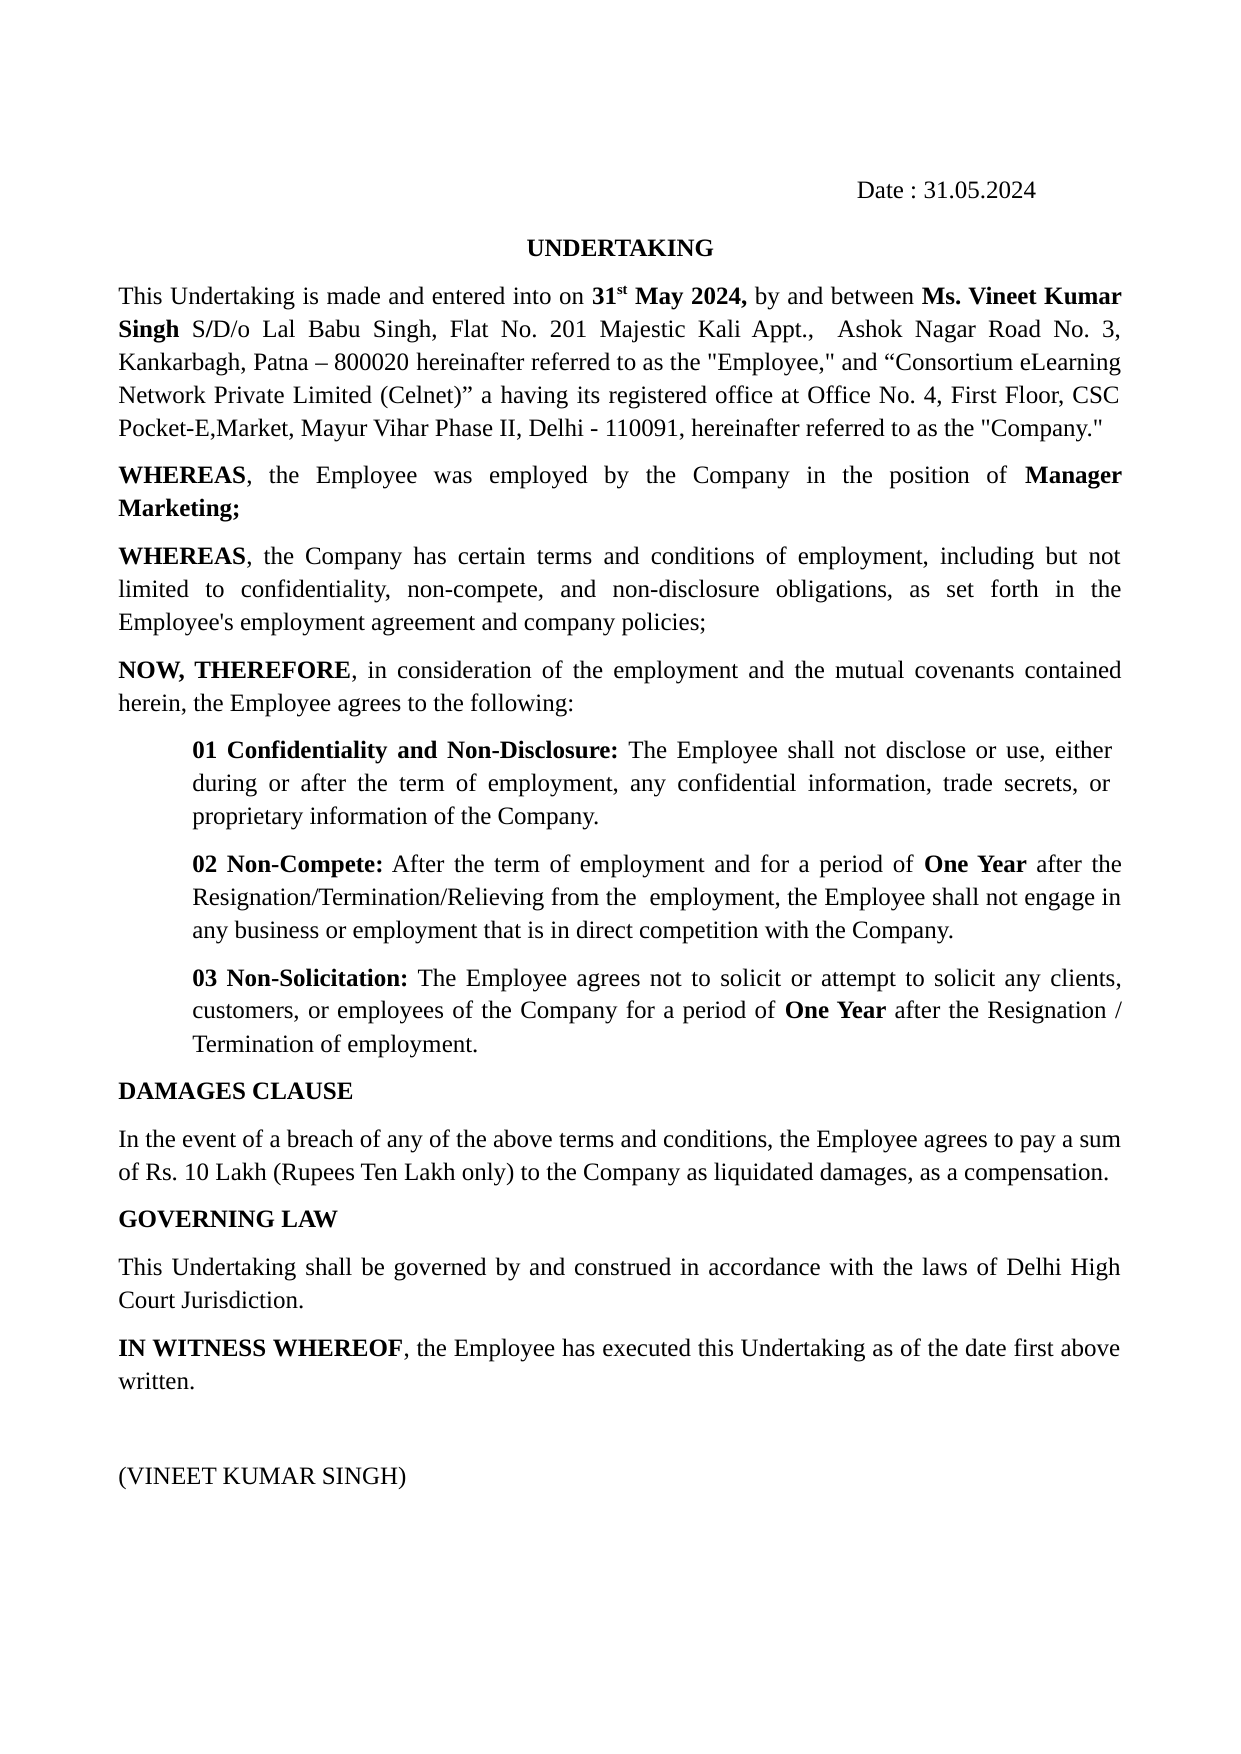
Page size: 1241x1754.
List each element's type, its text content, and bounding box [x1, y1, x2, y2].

text GOVERNING LAW [118, 1204, 1122, 1233]
list 02 Non-Compete: After the term of employment and for a period of One Year after the Resignation/Termination/Relieving from the employment, the Employee shall not engage in any business or employment that is in direct competition with the Company. [162, 849, 1122, 944]
text This Undertaking shall be governed by and construed in accordance with the laws of Delhi High Court Jurisdiction. [118, 1252, 1122, 1314]
text (VINEET KUMAR SINGH) [118, 1461, 1122, 1490]
text WHEREAS, the Employee was employed by the Company in the position of Manager Marketing; [118, 460, 1122, 522]
text This Undertaking is made and entered into on 31st May 2024, by and between Ms. Vineet Kumar Singh S/D/o Lal Babu Singh, Flat No. 201 Majestic Kali Appt., Ashok Nagar Road No. 3, Kankarbagh, Patna – 800020 hereinafter referred to as the "Employee," and “Consortium eLearning Network Private Limited (Celnet)” a having its registered office at Office No. 4, First Floor, CSC Pocket-E,Market, Mayur Vihar Phase II, Delhi - 110091, hereinafter referred to as the "Company." [118, 281, 1122, 442]
text UNDERTAKING [118, 233, 1122, 262]
text In the event of a breach of any of the above terms and conditions, the Employee agrees to pay a sum of Rs. 10 Lakh (Rupees Ten Lakh only) to the Company as liquidated damages, as a compensation. [118, 1124, 1122, 1186]
text Date : 31.05.2024 [118, 176, 1122, 204]
text IN WITNESS WHEREOF, the Employee has executed this Undertaking as of the date first above written. [118, 1333, 1122, 1394]
text 01 Confidentiality and Non-Disclosure: The Employee shall not disclose or use, either during or after the term of employment, any confidential information, trade secrets, or proprietary information of the Company. [118, 735, 1122, 830]
text WHEREAS, the Company has certain terms and conditions of employment, including but not limited to confidentiality, non-compete, and non-disclosure obligations, as set forth in the Employee's employment agreement and company policies; [118, 541, 1122, 636]
text DAMAGES CLAUSE [118, 1076, 1122, 1105]
list 03 Non-Solicitation: The Employee agrees not to solicit or attempt to solicit any clients, customers, or employees of the Company for a period of One Year after the Resignation / Termination of employment. [162, 963, 1122, 1057]
text NOW, THEREFORE, in consideration of the employment and the mutual covenants contained herein, the Employee agrees to the following: [118, 655, 1122, 716]
